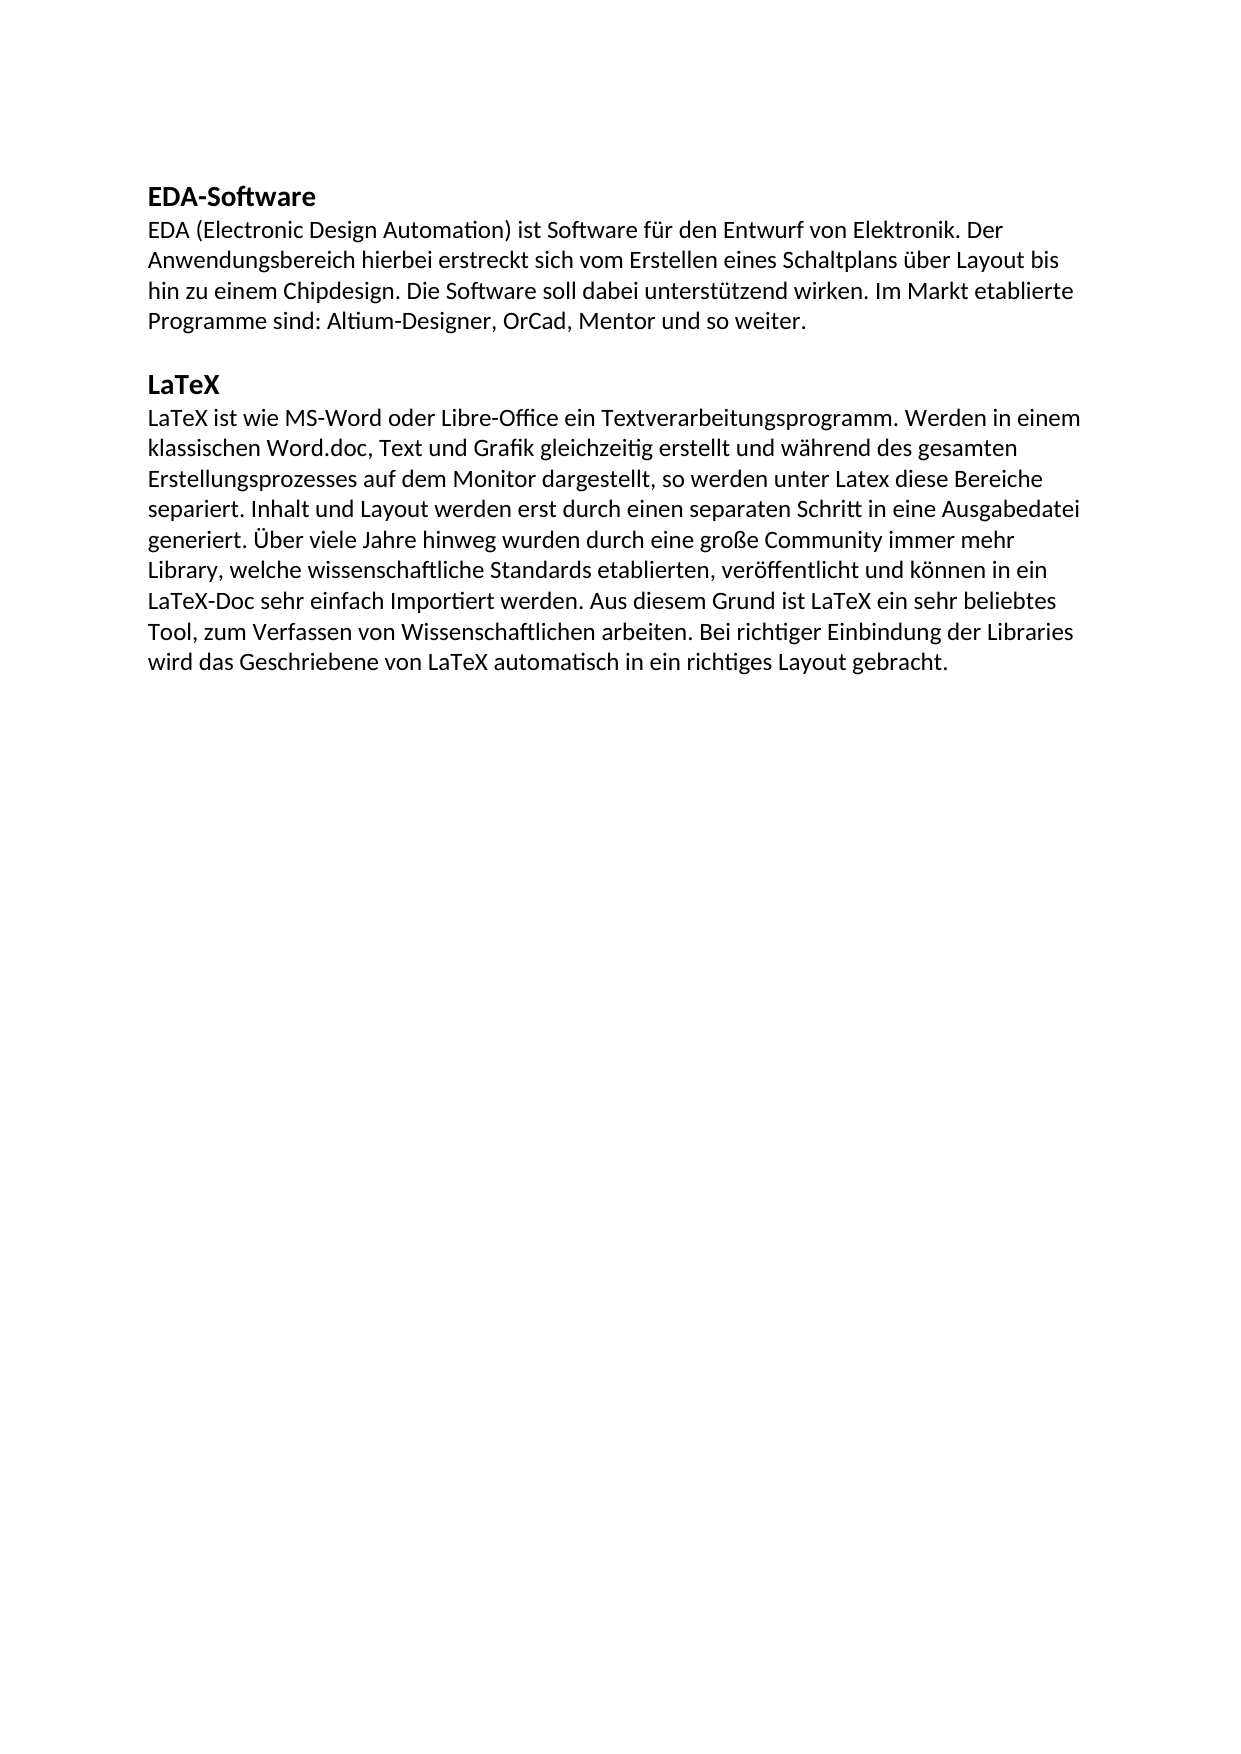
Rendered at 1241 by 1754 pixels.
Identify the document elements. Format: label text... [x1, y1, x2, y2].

text EDA (Electronic Design Automation) ist Software für den Entwurf von Elektronik. Der Anwendungsbereich hierbei erstreckt sich vom Erstellen eines Schaltplans über Layout bis hin zu einem Chipdesign. Die Software soll dabei unterstützend wirken. Im Markt etablierte Programme sind: Altium-Designer, OrCad, Mentor und so weiter. [148, 214, 1093, 336]
text EDA-Software [148, 178, 1093, 214]
text LaTeX [148, 366, 1093, 402]
text LaTeX ist wie MS-Word oder Libre-Office ein Textverarbeitungsprogramm. Werden in einem klassischen Word.doc, Text und Grafik gleichzeitig erstellt und während des gesamten Erstellungsprozesses auf dem Monitor dargestellt, so werden unter Latex diese Bereiche separiert. Inhalt und Layout werden erst durch einen separaten Schritt in eine Ausgabedatei generiert. Über viele Jahre hinweg wurden durch eine große Community immer mehr Library, welche wissenschaftliche Standards etablierten, veröffentlicht und können in ein LaTeX-Doc sehr einfach Importiert werden. Aus diesem Grund ist LaTeX ein sehr beliebtes Tool, zum Verfassen von Wissenschaftlichen arbeiten. Bei richtiger Einbindung der Libraries wird das Geschriebene von LaTeX automatisch in ein richtiges Layout gebracht. [148, 402, 1093, 677]
